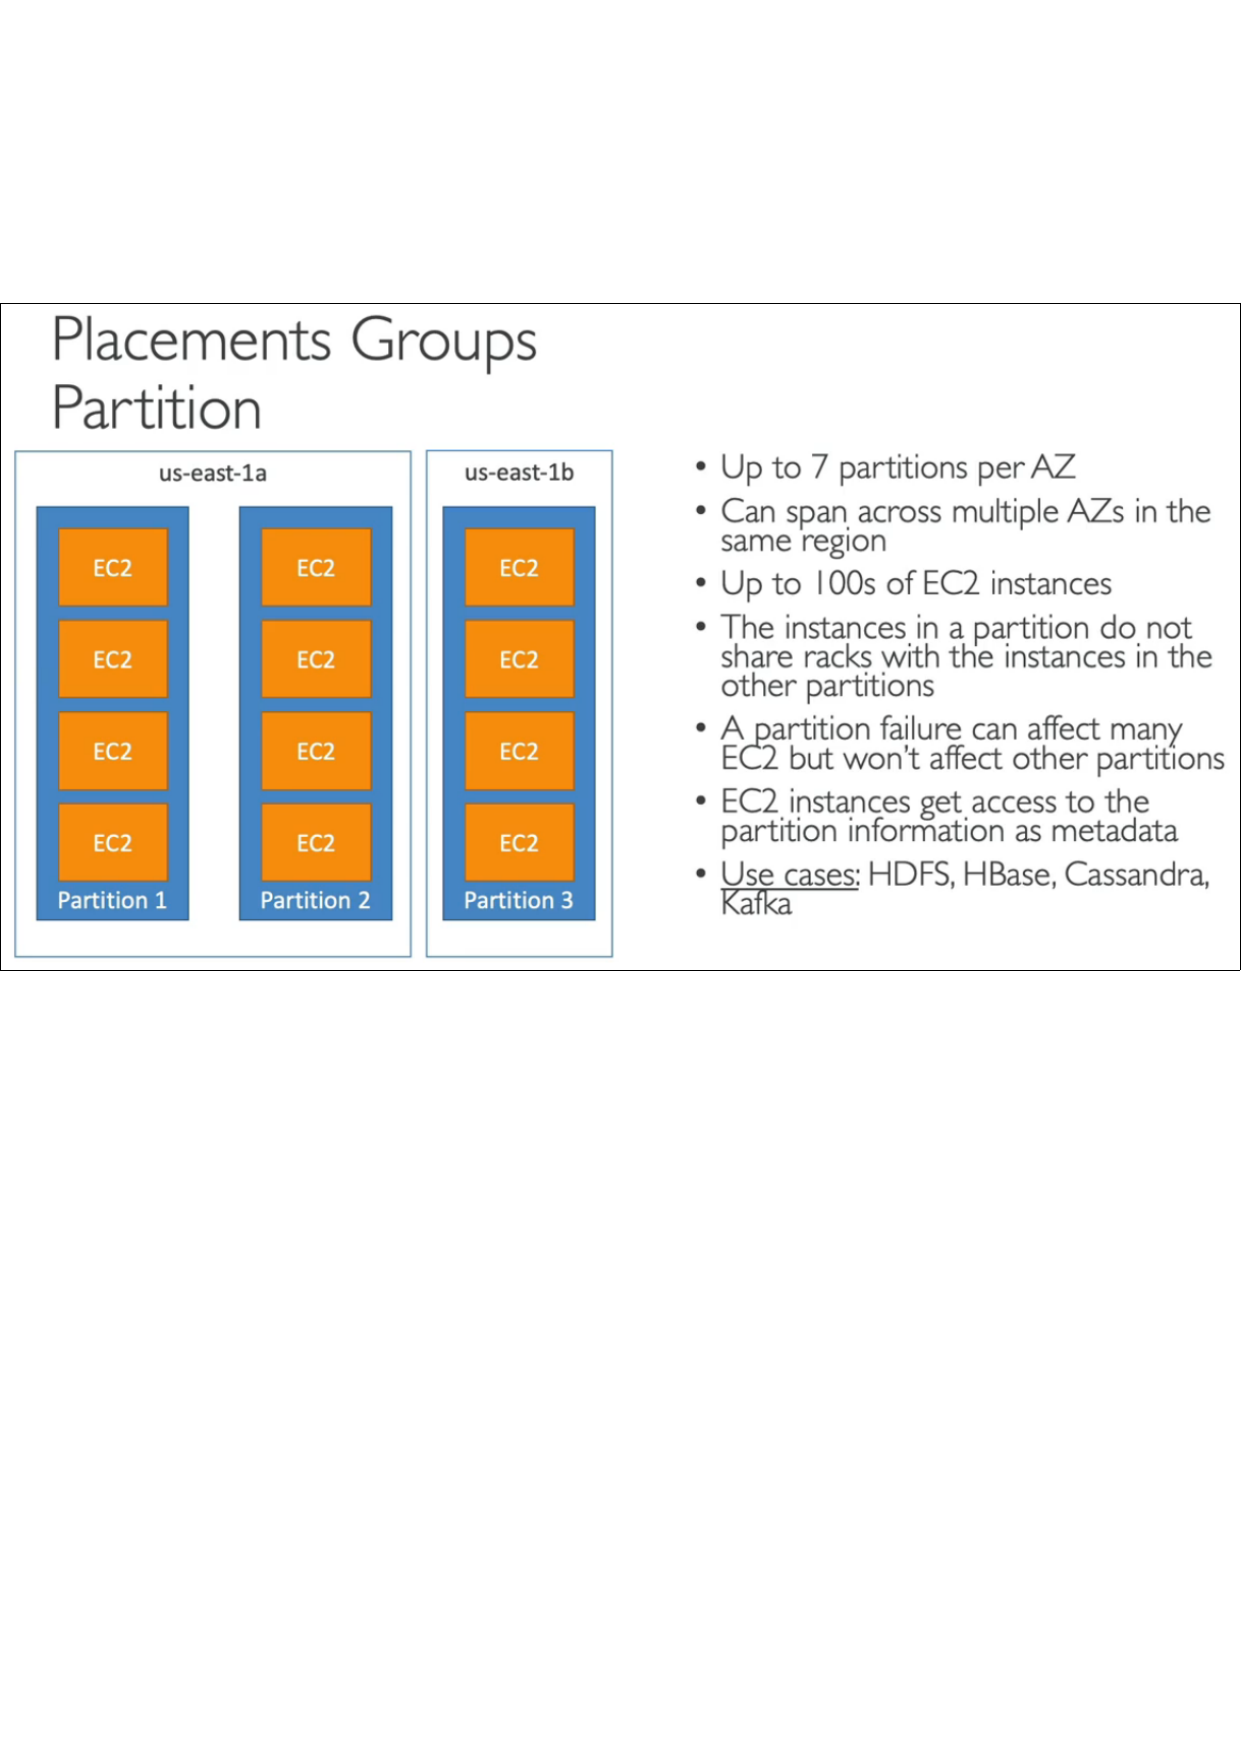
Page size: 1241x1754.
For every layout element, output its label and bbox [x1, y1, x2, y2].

picture [3, 305, 1238, 967]
